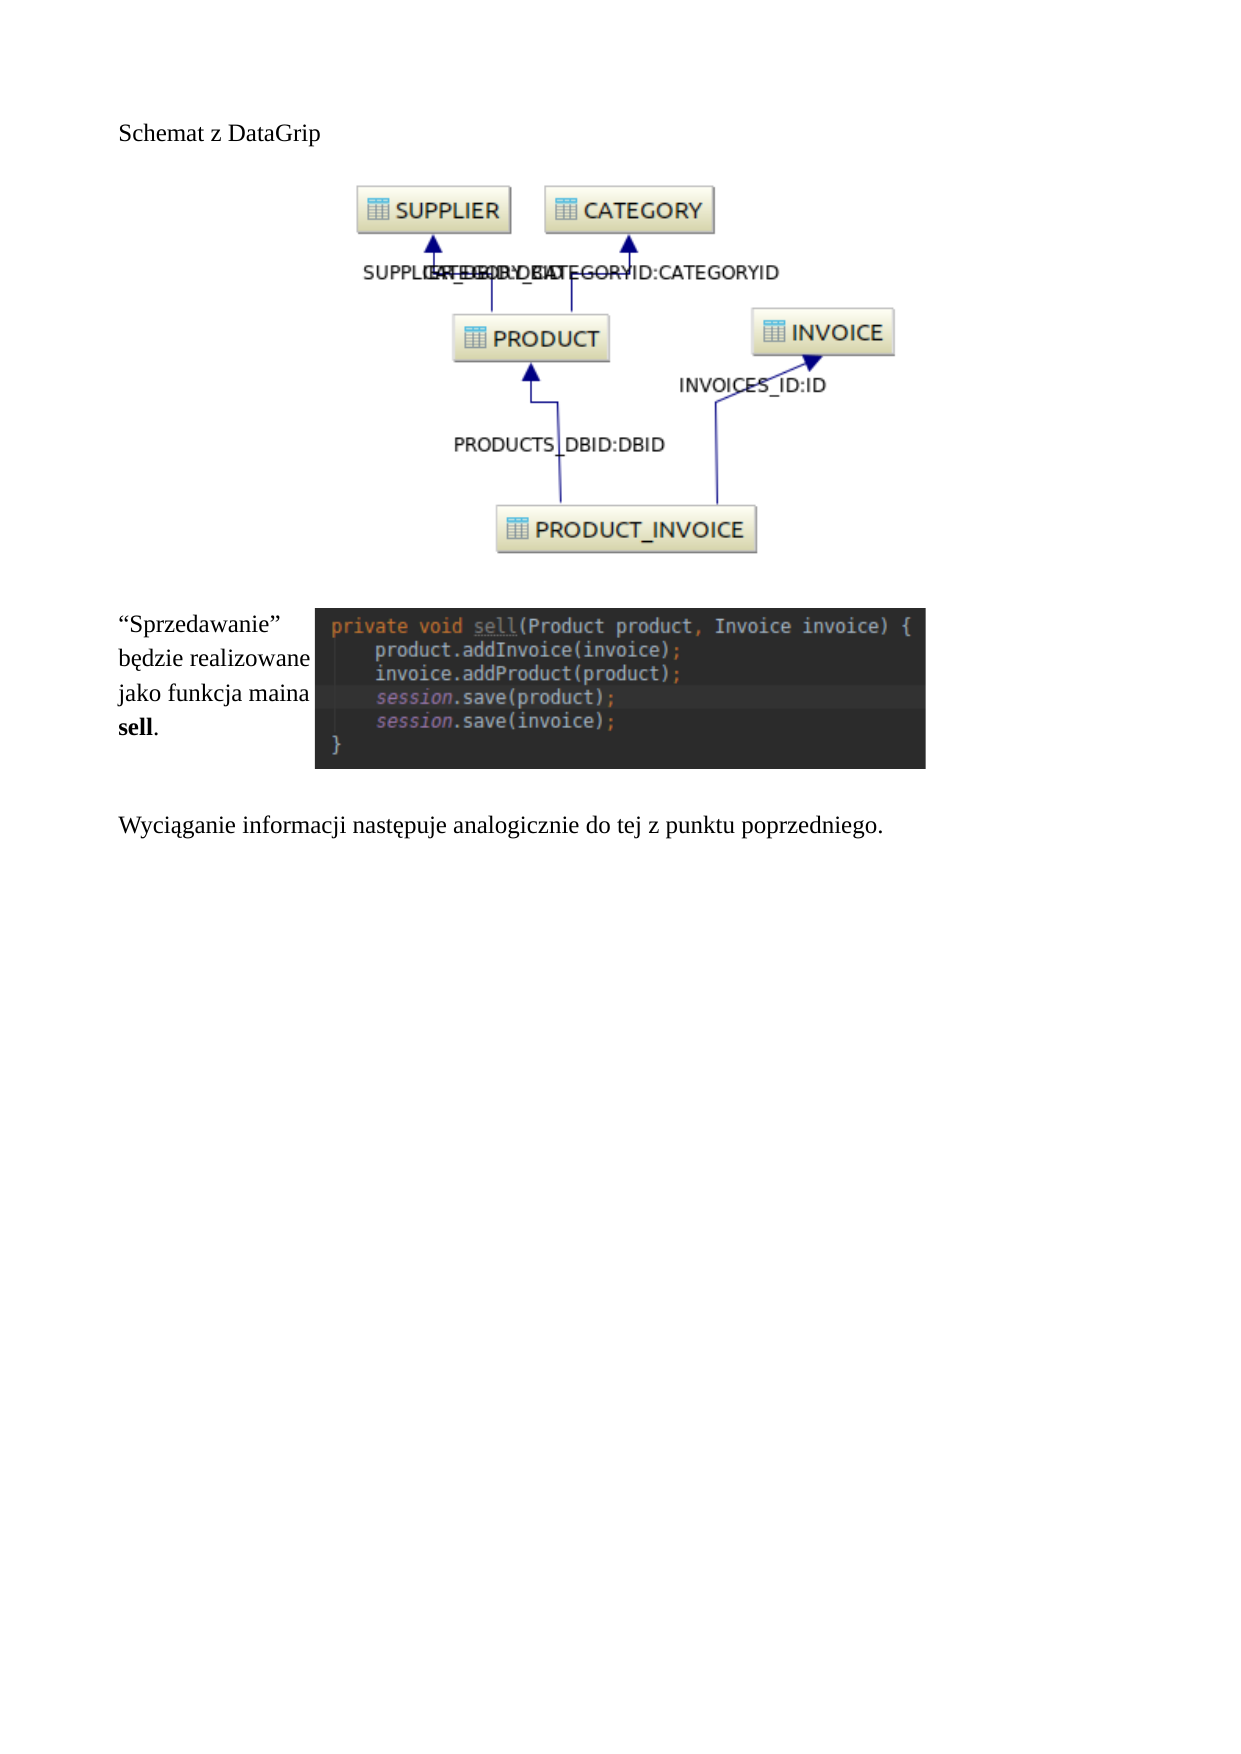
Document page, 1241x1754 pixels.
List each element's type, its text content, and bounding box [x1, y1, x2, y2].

picture [314, 608, 926, 769]
text Wyciąganie informacji następuje analogicznie do tej z punktu poprzedniego. [118, 810, 1122, 839]
picture [302, 167, 939, 577]
text [926, 609, 1122, 741]
text “Sprzedawanie” będzie realizowane jako funkcja maina sell. [118, 609, 314, 741]
text Schemat z DataGrip [118, 118, 1122, 147]
